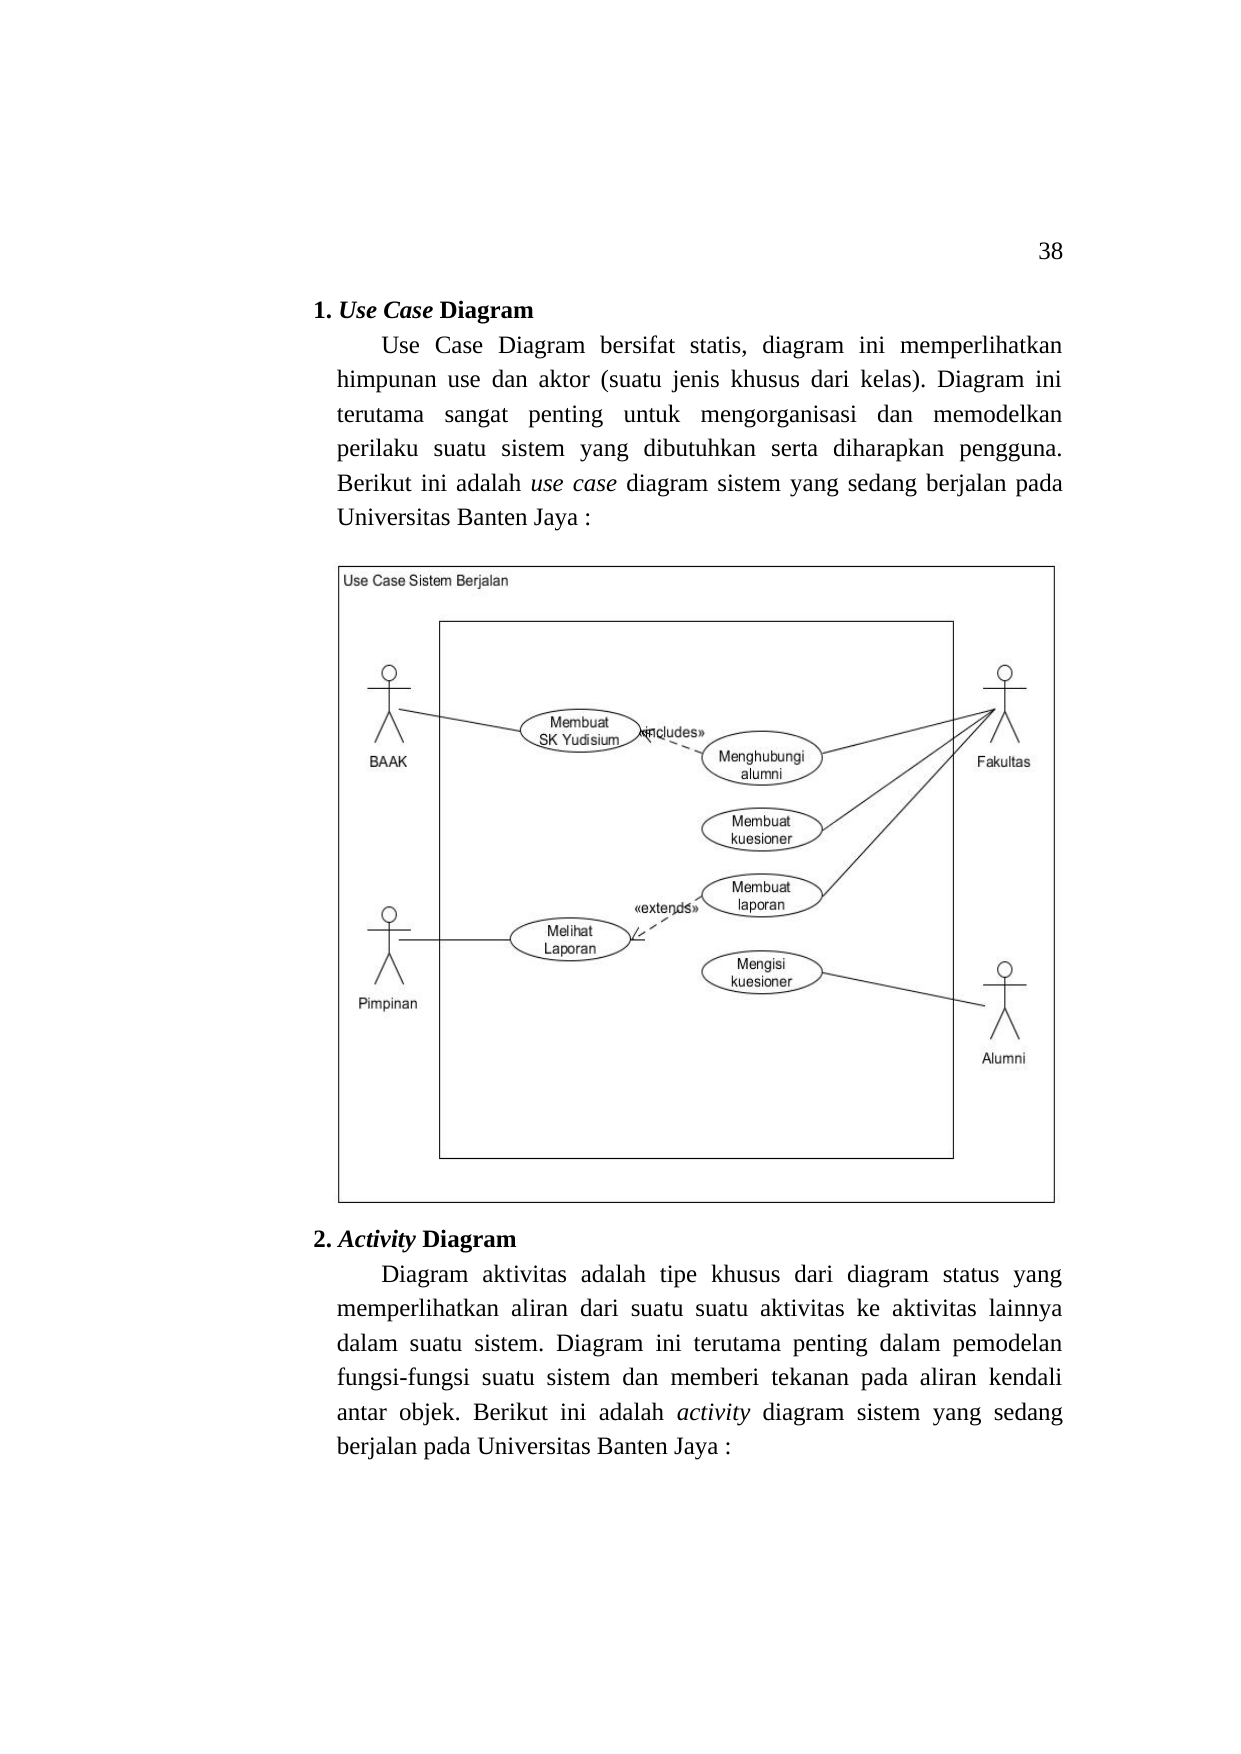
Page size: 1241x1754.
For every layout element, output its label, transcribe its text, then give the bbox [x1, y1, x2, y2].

text 1. Use Case Diagram [313, 295, 1063, 324]
text 2. Activity Diagram [313, 571, 1063, 1253]
text Diagram aktivitas adalah tipe khusus dari diagram status yang memperlihatkan aliran dari suatu suatu aktivitas ke aktivitas lainnya dalam suatu sistem. Diagram ini terutama penting dalam pemodelan fungsi-fungsi suatu sistem dan memberi tekanan pada aliran kendali antar objek. Berikut ini adalah activity diagram sistem yang sedang berjalan pada Universitas Banten Jaya : [337, 1259, 1063, 1460]
picture [318, 544, 1075, 1225]
text Use Case Diagram bersifat statis, diagram ini memperlihatkan himpunan use dan aktor (suatu jenis khusus dari kelas). Diagram ini terutama sangat penting untuk mengorganisasi dan memodelkan perilaku suatu sistem yang dibutuhkan serta diharapkan pengguna. Berikut ini adalah use case diagram sistem yang sedang berjalan pada Universitas Banten Jaya : [337, 330, 1063, 531]
